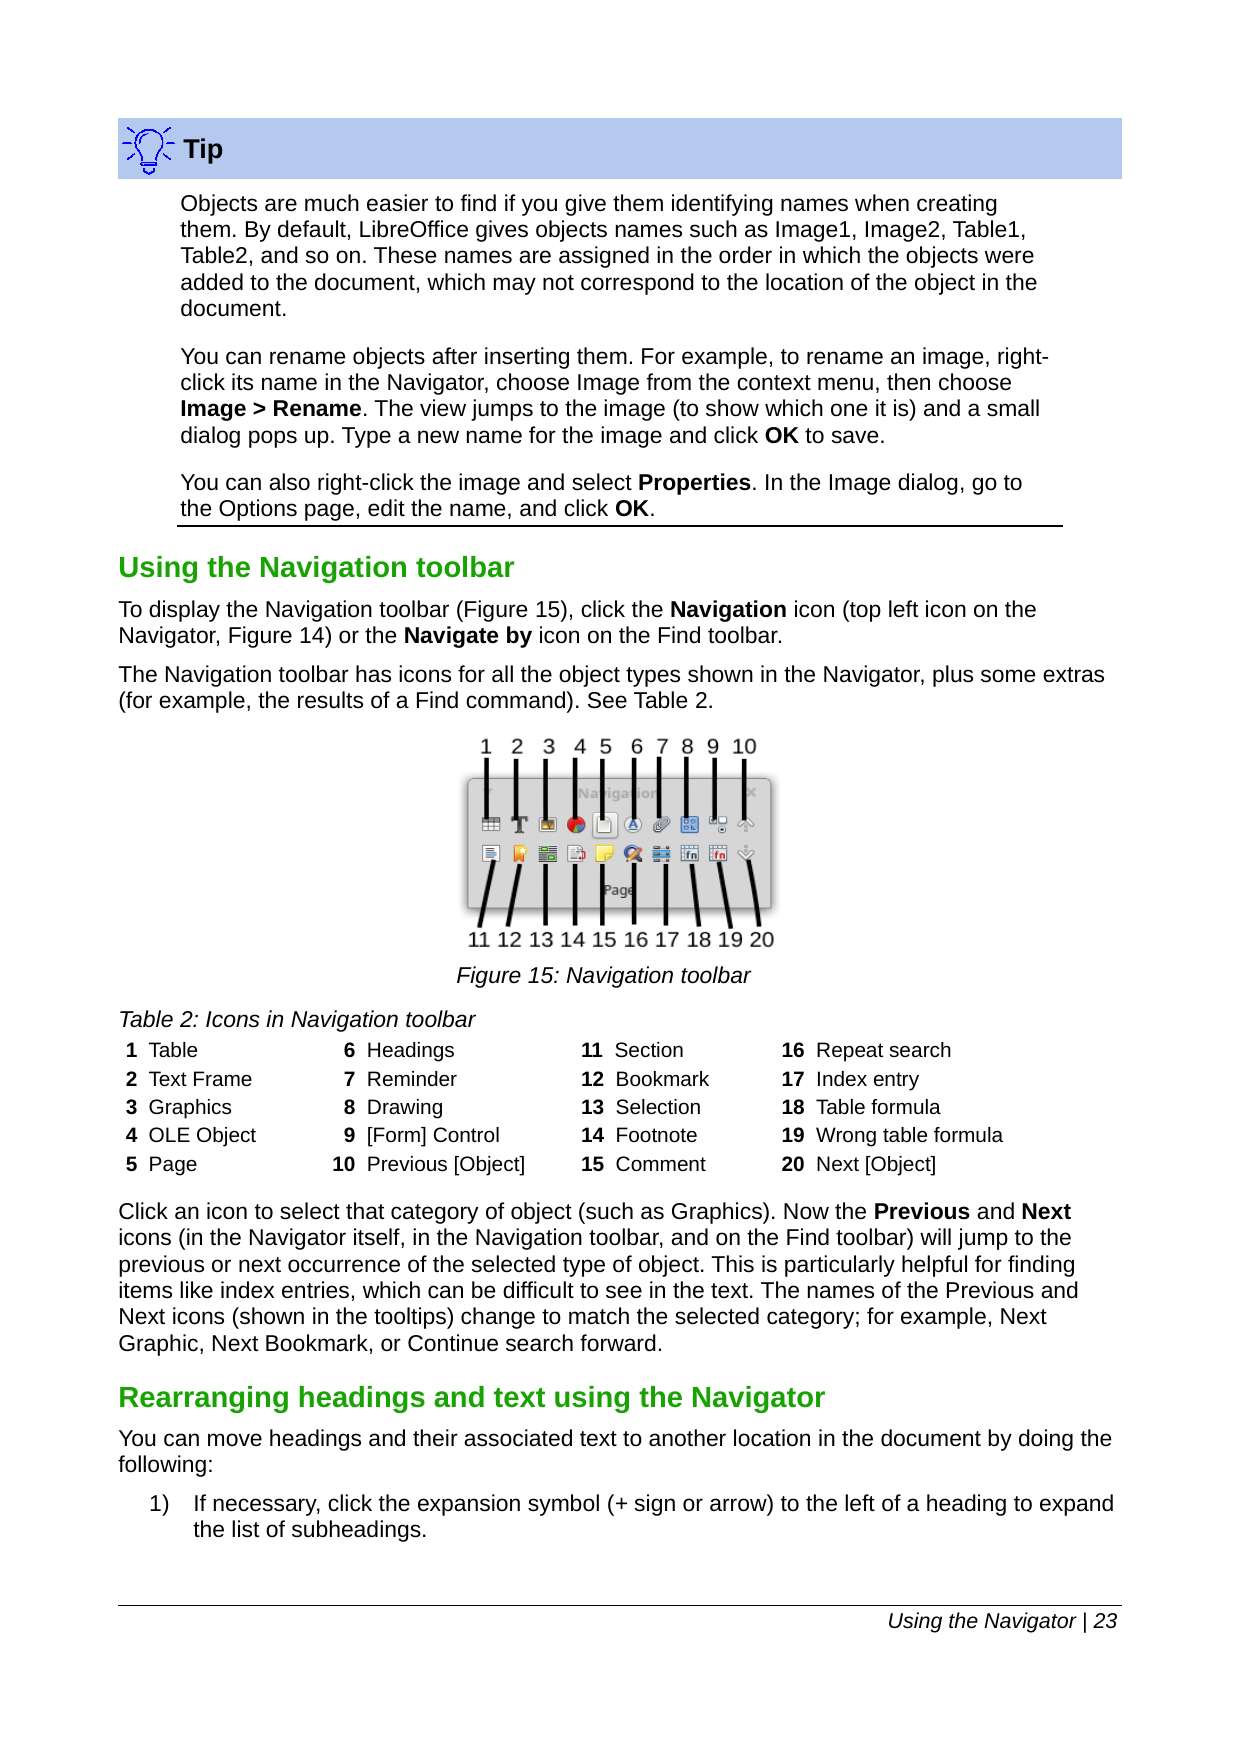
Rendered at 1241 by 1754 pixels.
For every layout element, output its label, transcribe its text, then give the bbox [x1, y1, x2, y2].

table_cell 14 Footnote [569, 1123, 769, 1152]
table_cell 9 [Form] Control [320, 1123, 569, 1152]
table_header 11 Section [569, 1038, 769, 1066]
table_cell 8 Drawing [320, 1095, 569, 1123]
table_cell 12 Bookmark [569, 1066, 769, 1095]
picture [456, 726, 784, 963]
table_cell 10 Previous [Object] [320, 1152, 569, 1180]
picture [119, 119, 179, 179]
text To display the Navigation toolbar (Figure 15), click the Navigation icon (top left icon on the Navigator, Figure 14) or the Navigate by icon on the Find toolbar. [118, 596, 1122, 648]
list You can move headings and their associated text to another location in the document by doing the following: [118, 1425, 1122, 1478]
list If necessary, click the expansion symbol (+ sign or arrow) to the left of a heading to expand the list of subheadings. [169, 1490, 1122, 1543]
text Click an icon to select that category of object (such as Graphics). Now the Previous and Next icons (in the Navigator itself, in the Navigation toolbar, and on the Find toolbar) will jump to the previous or next occurrence of the selected type of object. This is particularly helpful for finding items like index entries, which can be difficult to see in the text. The names of the Previous and Next icons (shown in the tooltips) change to match the selected category; for example, Next Graphic, Next Bookmark, or Continue search forward. [118, 1198, 1122, 1356]
table_header 16 Repeat search [770, 1038, 1023, 1066]
table_cell 7 Reminder [320, 1066, 569, 1095]
table_cell 20 Next [Object] [770, 1152, 1023, 1180]
text Table 2: Icons in Navigation toolbar [118, 1006, 1122, 1032]
table_cell 2 Text Frame [114, 1066, 320, 1095]
table_cell 15 Comment [569, 1152, 769, 1180]
subtitle Tip [118, 118, 1122, 179]
text Figure 15: Navigation toolbar [456, 963, 784, 989]
subtitle Using the Navigation toolbar [118, 551, 1122, 584]
table_cell 17 Index entry [770, 1066, 1023, 1095]
table_cell 18 Table formula [770, 1095, 1023, 1123]
text You can also right-click the image and select Properties. In the Image dialog, go to the Options page, edit the name, and click OK. [177, 466, 1063, 525]
table_cell 3 Graphics [114, 1095, 320, 1123]
table_header 1 Table [114, 1038, 320, 1066]
table_cell 5 Page [114, 1152, 320, 1180]
table_cell 19 Wrong table formula [770, 1123, 1023, 1152]
text Objects are much easier to find if you give them identifying names when creating them. By default, LibreOffice gives objects names such as Image1, Image2, Table1, Table2, and so on. These names are assigned in the order in which the objects were added to the document, which may not correspond to the location of the object in the document. [177, 187, 1063, 322]
table_cell 4 OLE Object [114, 1123, 320, 1152]
text The Navigation toolbar has icons for all the object types shown in the Navigator, plus some extras (for example, the results of a Find command). See Table 2. [118, 661, 1122, 714]
table_header 6 Headings [320, 1038, 569, 1066]
table_cell 13 Selection [569, 1095, 769, 1123]
text You can rename objects after inserting them. For example, to rename an image, right-click its name in the Navigator, choose Image from the context menu, then choose Image > Rename. The view jumps to the image (to show which one it is) and a small dialog pops up. Type a new name for the image and click OK to save. [177, 339, 1063, 448]
subtitle Rearranging headings and text using the Navigator [118, 1379, 1122, 1413]
